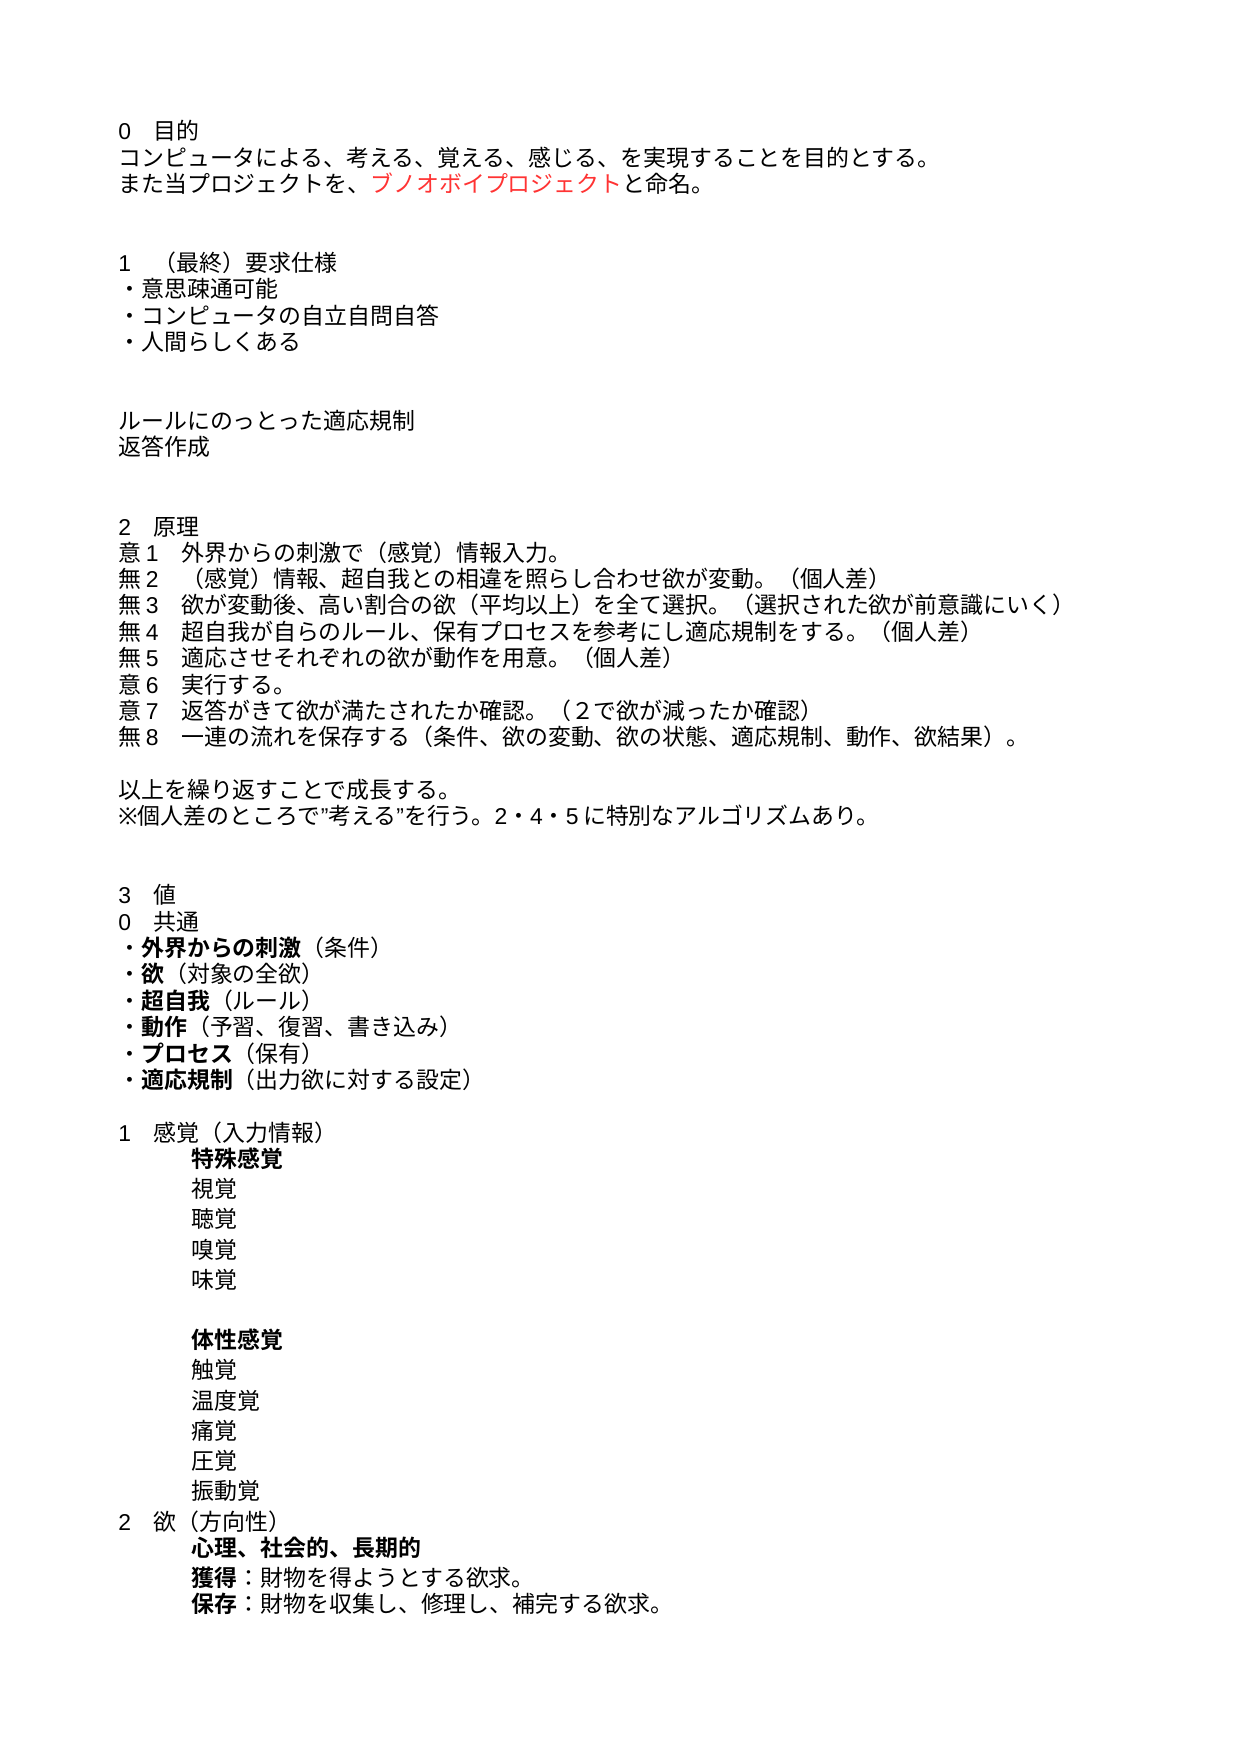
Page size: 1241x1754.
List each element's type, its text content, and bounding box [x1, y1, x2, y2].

text 振動覚 [118, 1478, 1122, 1504]
text 0 目的 [118, 118, 1122, 144]
text 無3 欲が変動後、高い割合の欲（平均以上）を全て選択。（選択された欲が前意識にいく） [118, 592, 1122, 619]
text ・動作（予習、復習、書き込み） [118, 1014, 1122, 1041]
text また当プロジェクトを、ブノオボイプロジェクトと命名。 [118, 171, 1122, 197]
text 3 値 [118, 882, 1122, 909]
text 視覚 [118, 1176, 1122, 1202]
text コンピュータによる、考える、覚える、感じる、を実現することを目的とする。 [118, 144, 1122, 171]
text 無2 （感覚）情報、超自我との相違を照らし合わせ欲が変動。（個人差） [118, 566, 1122, 592]
text ※個人差のところで”考える”を行う。2・4・5に特別なアルゴリズムあり。 [118, 803, 1122, 830]
text ・欲（対象の全欲） [118, 961, 1122, 988]
text ・コンピュータの自立自問自答 [118, 303, 1122, 329]
text ・プロセス（保有） [118, 1041, 1122, 1067]
text 温度覚 [118, 1388, 1122, 1414]
text 無4 超自我が自らのルール、保有プロセスを参考にし適応規制をする。（個人差） [118, 619, 1122, 645]
text ・外界からの刺激（条件） [118, 935, 1122, 961]
text 保存：財物を収集し、修理し、補完する欲求。 [118, 1591, 1122, 1618]
text 聴覚 [118, 1206, 1122, 1233]
text 無5 適応させそれぞれの欲が動作を用意。（個人差） [118, 645, 1122, 672]
text 返答作成 [118, 434, 1122, 461]
text 心理、社会的、長期的 [118, 1535, 1122, 1561]
text 1 感覚（入力情報） [118, 1119, 1122, 1146]
text ・適応規制（出力欲に対する設定） [118, 1067, 1122, 1093]
text 2 原理 [118, 513, 1122, 540]
text 意1 外界からの刺激で（感覚）情報入力。 [118, 540, 1122, 566]
text 特殊感覚 [118, 1146, 1122, 1172]
text 体性感覚 [118, 1327, 1122, 1353]
text 0 共通 [118, 909, 1122, 935]
text 意7 返答がきて欲が満たされたか確認。（２で欲が減ったか確認） [118, 698, 1122, 724]
text 1 （最終）要求仕様 [118, 250, 1122, 276]
text 触覚 [118, 1357, 1122, 1384]
text ・人間らしくある [118, 329, 1122, 355]
text 嗅覚 [118, 1237, 1122, 1263]
text 無8 一連の流れを保存する（条件、欲の変動、欲の状態、適応規制、動作、欲結果）。 [118, 724, 1122, 751]
text 味覚 [118, 1267, 1122, 1293]
text 2 欲（方向性） [118, 1508, 1122, 1535]
text ・意思疎通可能 [118, 276, 1122, 303]
text 圧覚 [118, 1448, 1122, 1474]
text 獲得：財物を得ようとする欲求。 [118, 1565, 1122, 1591]
text 痛覚 [118, 1418, 1122, 1444]
text 以上を繰り返すことで成長する。 [118, 777, 1122, 803]
text 意6 実行する。 [118, 672, 1122, 698]
text ・超自我（ルール） [118, 988, 1122, 1014]
text ルールにのっとった適応規制 [118, 408, 1122, 434]
